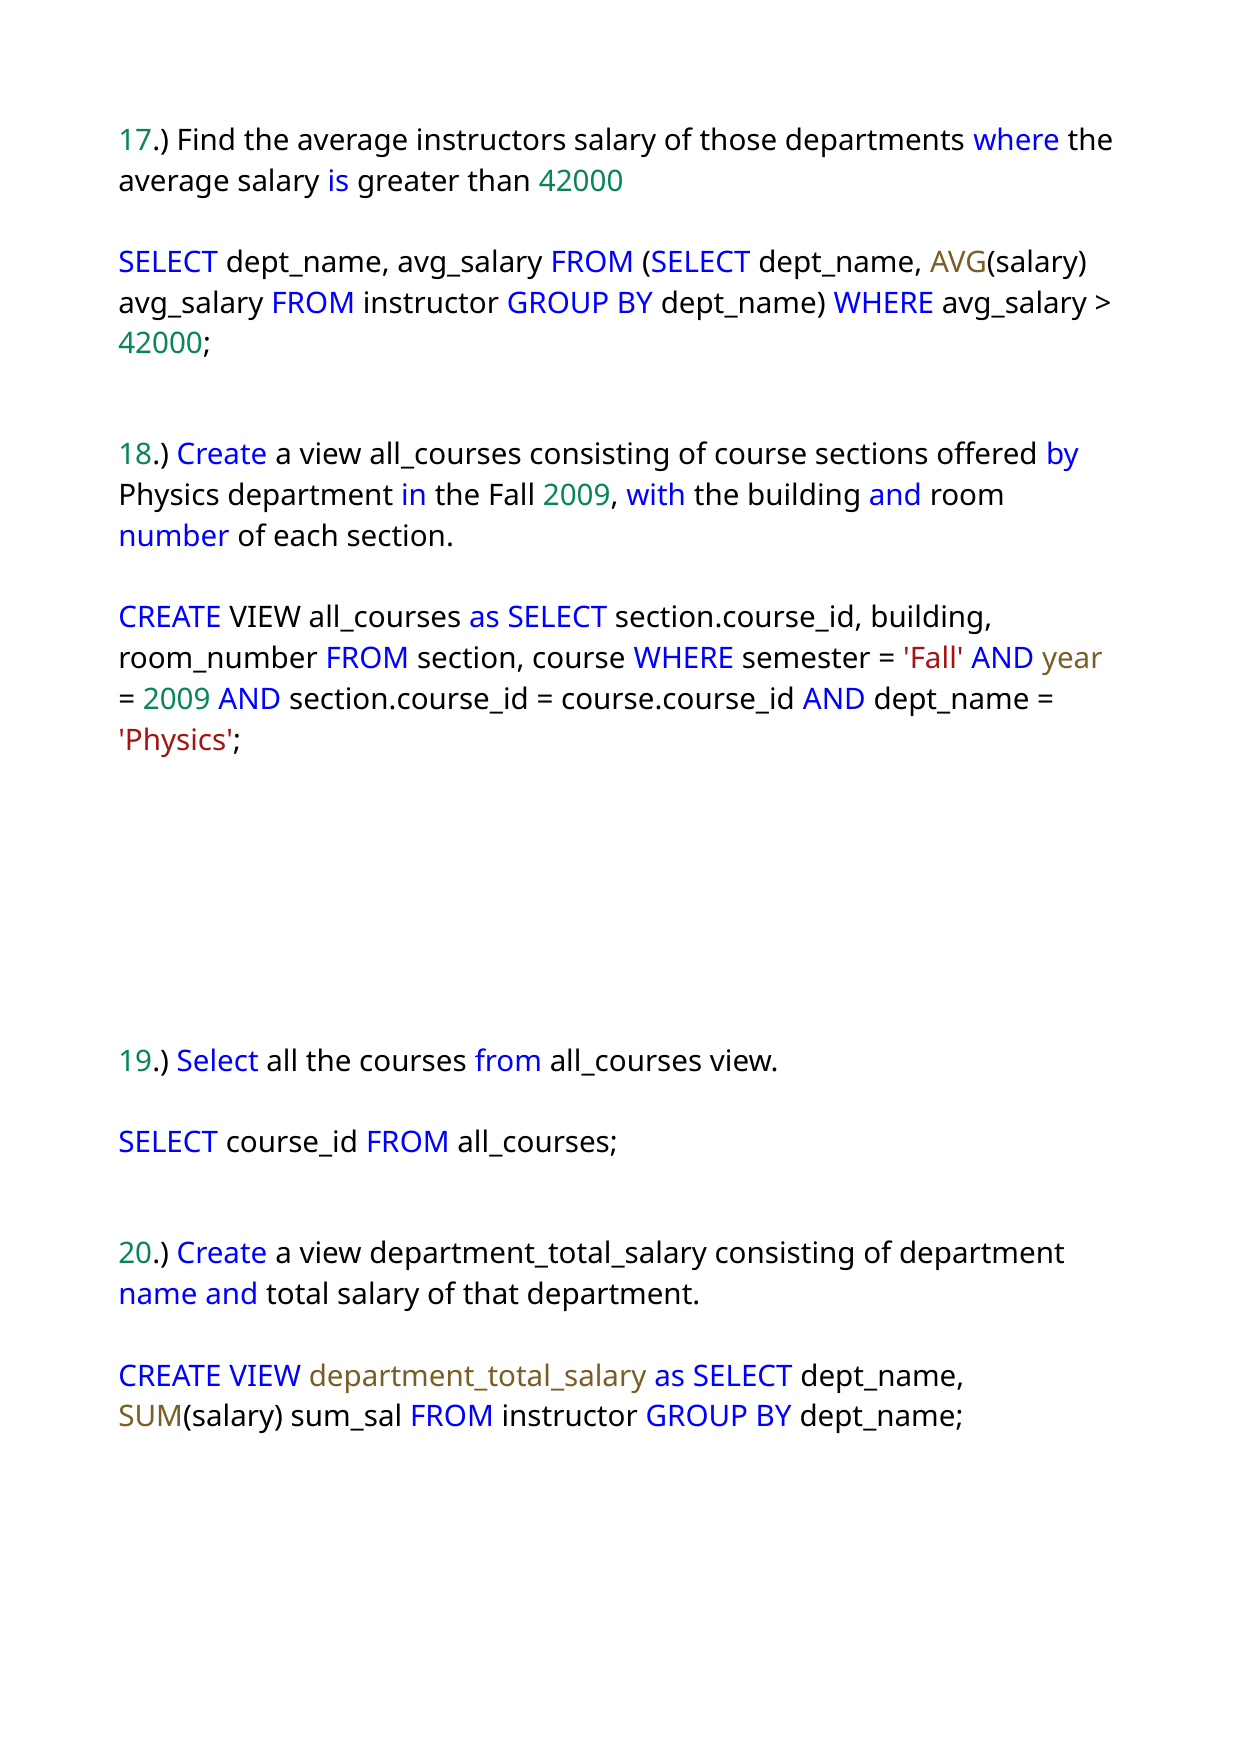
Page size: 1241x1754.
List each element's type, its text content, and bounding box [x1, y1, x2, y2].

text 19.) Select all the courses from all_courses view. [118, 1039, 1122, 1080]
text 17.) Find the average instructors salary of those departments where the average salary is greater than 42000 [118, 118, 1122, 199]
text SELECT course_id FROM all_courses; [118, 1121, 1122, 1162]
text CREATE VIEW department_total_salary as SELECT dept_name, SUM(salary) sum_sal FROM instructor GROUP BY dept_name; [118, 1354, 1122, 1435]
text SELECT dept_name, avg_salary FROM (SELECT dept_name, AVG(salary) avg_salary FROM instructor GROUP BY dept_name) WHERE avg_salary > 42000; [118, 240, 1122, 362]
text CREATE VIEW all_courses as SELECT section.course_id, building, room_number FROM section, course WHERE semester = 'Fall' AND year = 2009 AND section.course_id = course.course_id AND dept_name = 'Physics'; [118, 596, 1122, 758]
text 18.) Create a view all_courses consisting of course sections offered by Physics department in the Fall 2009, with the building and room number of each section. [118, 433, 1122, 555]
text 20.) Create a view department_total_salary consisting of department name and total salary of that department. [118, 1232, 1122, 1313]
